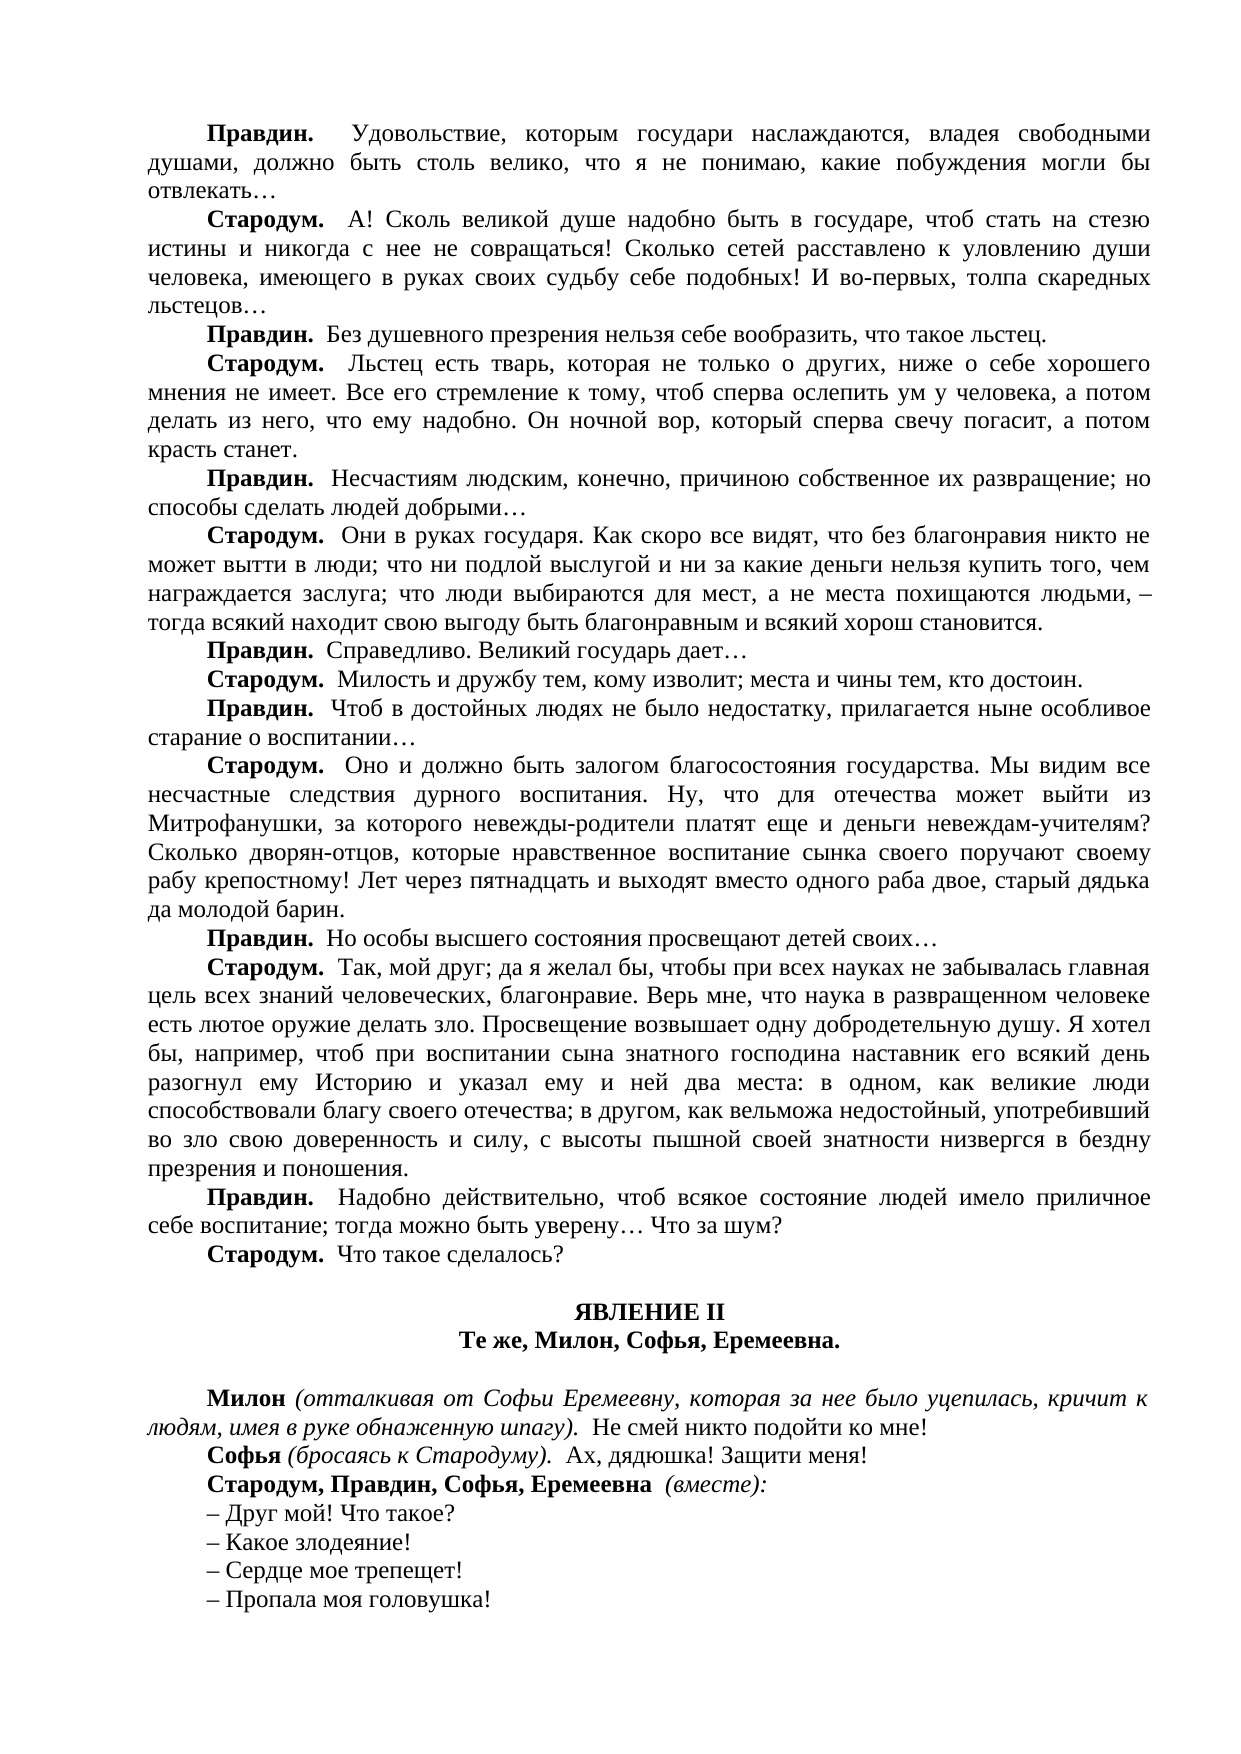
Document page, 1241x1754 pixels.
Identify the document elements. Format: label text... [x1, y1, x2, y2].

text Стародум. Милость и дружбу тем, кому изволит; места и чины тем, кто достоин. [148, 664, 1152, 693]
text Стародум. Что такое сделалось? [148, 1239, 1152, 1268]
text – Пропала моя головушка! [148, 1584, 1152, 1613]
text – Друг мой! Что такое? [148, 1498, 1152, 1527]
text Правдин. Чтоб в достойных людях не было недостатку, прилагается ныне особливое старание о воспитании… [148, 693, 1152, 751]
text Стародум. Так, мой друг; да я желал бы, чтобы при всех науках не забывалась главная цель всех знаний человеческих, благонравие. Верь мне, что наука в развращенном человеке есть лютое оружие делать зло. Просвещение возвышает одну добродетельную душу. Я хотел бы, например, чтоб при воспитании сына знатного господина наставник его всякий день разогнул ему Историю и указал ему и ней два места: в одном, как великие люди способствовали благу своего отечества; в другом, как вельможа недостойный, употребивший во зло свою доверенность и силу, с высоты пышной своей знатности низвергся в бездну презрения и поношения. [148, 952, 1152, 1182]
subtitle ЯВЛЕНИЕ II [148, 1297, 1152, 1326]
text Правдин. Без душевного презрения нельзя себе вообразить, что такое льстец. [148, 319, 1152, 348]
text Стародум. А! Сколь великой душе надобно быть в государе, чтоб стать на стезю истины и никогда с нее не совращаться! Сколько сетей расставлено к уловлению души человека, имеющего в руках своих судьбу себе подобных! И во-первых, толпа скаредных льстецов… [148, 204, 1152, 319]
text Стародум, Правдин, Софья, Еремеевна (вместе): [148, 1469, 1152, 1498]
text – Какое злодеяние! [148, 1527, 1152, 1556]
text Правдин. Справедливо. Великий государь дает… [148, 636, 1152, 664]
text Стародум. Они в руках государя. Как скоро все видят, что без благонравия никто не может вытти в люди; что ни подлой выслугой и ни за какие деньги нельзя купить того, чем награждается заслуга; что люди выбираются для мест, а не места похищаются людьми, – тогда всякий находит свою выгоду быть благонравным и всякий хорош становится. [148, 521, 1152, 636]
text Софья (бросаясь к Стародуму). Ах, дядюшка! Защити меня! [148, 1441, 1152, 1469]
text Стародум. Оно и должно быть залогом благосостояния государства. Мы видим все несчастные следствия дурного воспитания. Ну, что для отечества может выйти из Митрофанушки, за которого невежды-родители платят еще и деньги невеждам-учителям? Сколько дворян-отцов, которые нравственное воспитание сынка своего поручают своему рабу крепостному! Лет через пятнадцать и выходят вместо одного раба двое, старый дядька да молодой барин. [148, 751, 1152, 923]
text Правдин. Надобно действительно, чтоб всякое состояние людей имело приличное себе воспитание; тогда можно быть уверену… Что за шум? [148, 1182, 1152, 1239]
text Милон (отталкивая от Софьи Еремеевну, которая за нее было уцепилась, кричит к людям, имея в руке обнаженную шпагу). Не смей никто подойти ко мне! [148, 1383, 1152, 1441]
subtitle Те же, Милон, Софья, Еремеевна. [148, 1326, 1152, 1354]
text Правдин. Удовольствие, которым государи наслаждаются, владея свободными душами, должно быть столь велико, что я не понимаю, какие побуждения могли бы отвлекать… [148, 118, 1152, 204]
text – Сердце мое трепещет! [148, 1556, 1152, 1584]
text Стародум. Льстец есть тварь, которая не только о других, ниже о себе хорошего мнения не имеет. Все его стремление к тому, чтоб сперва ослепить ум у человека, а потом делать из него, что ему надобно. Он ночной вор, который сперва свечу погасит, а потом красть станет. [148, 348, 1152, 463]
text Правдин. Несчастиям людским, конечно, причиною собственное их развращение; но способы сделать людей добрыми… [148, 463, 1152, 521]
text Правдин. Но особы высшего состояния просвещают детей своих… [148, 923, 1152, 952]
